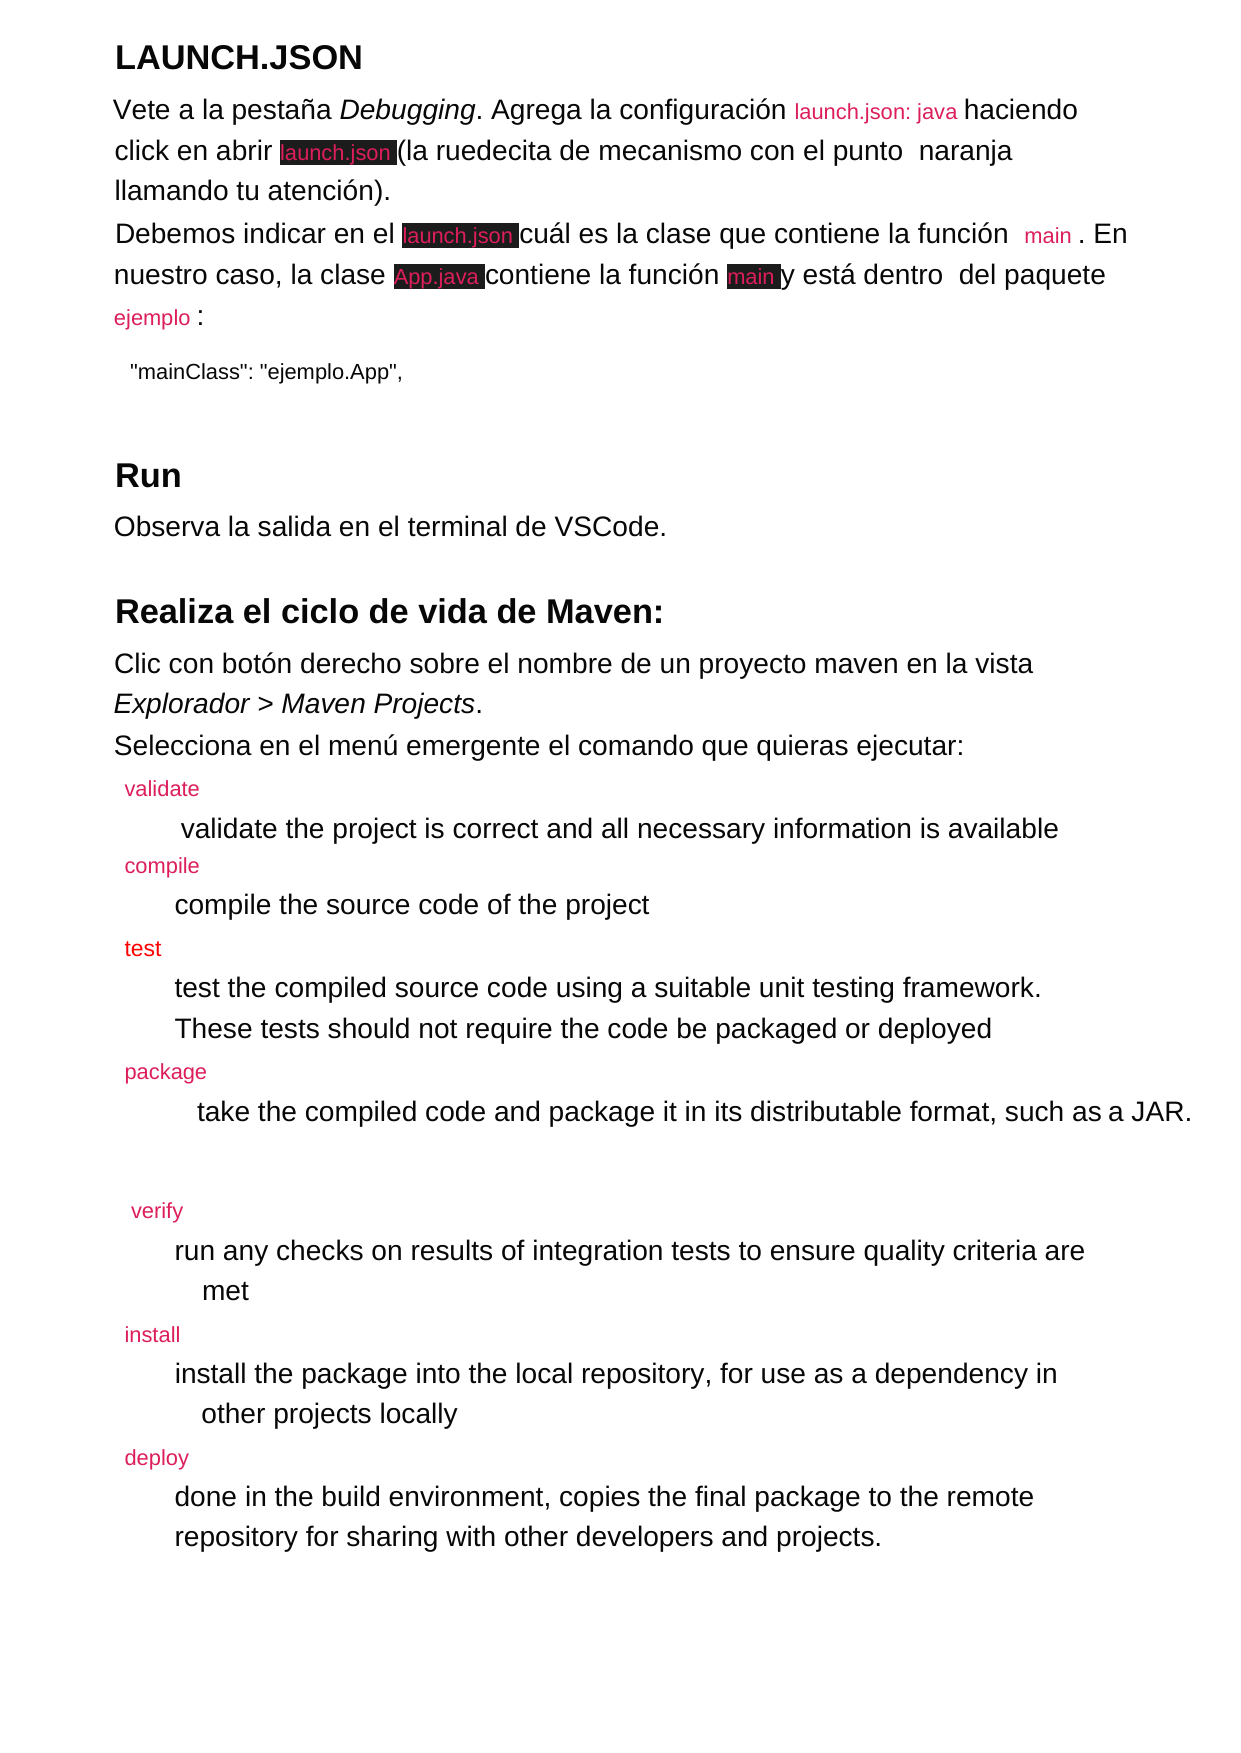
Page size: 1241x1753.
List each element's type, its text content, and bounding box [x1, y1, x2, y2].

text Realiza el ciclo de vida de Maven: [115, 591, 1201, 631]
text test [124, 934, 1201, 961]
text Debemos indicar en el launch.json cuál es la clase que contiene la función main . En nuestro caso, la clase App.java contiene la función main y está dentro del paquete ejemplo : [114, 217, 1130, 331]
text "mainClass": "ejemplo.App", [130, 359, 1201, 384]
text install the package into the local repository, for use as a dependency in other projects locally [174, 1357, 1093, 1430]
text Observa la salida en el terminal de VSCode. [114, 510, 1201, 543]
text Vete a la pestaña Debugging. Agrega la configuración launch.json: java haciendo click en abrir launch.json (la ruedecita de mecanismo con el punto naranja llamando tu atención). [113, 93, 1081, 207]
text done in the build environment, copies the final package to the remote repository for sharing with other developers and projects. [174, 1480, 1071, 1553]
text validate the project is correct and all necessary information is available compile [124, 812, 1081, 879]
text take the compiled code and package it in its distributable format, such as a JAR. [114, 1094, 1201, 1127]
text test the compiled source code using a suitable unit testing framework. These tests should not require the code be packaged or deployed [174, 971, 1079, 1044]
text validate [124, 776, 1201, 801]
text install [124, 1321, 1201, 1347]
text deploy [124, 1444, 1201, 1470]
text Clic con botón derecho sobre el nombre de un proyecto maven en la vista Explorador > Maven Projects. [113, 647, 1040, 719]
text verify [124, 1198, 1201, 1224]
text run any checks on results of integration tests to ensure quality criteria are met [174, 1234, 1123, 1307]
text package [124, 1059, 1201, 1084]
text Run [115, 455, 1201, 494]
text compile the source code of the project [174, 888, 1201, 921]
text LAUNCH.JSON [115, 37, 1201, 77]
text Selecciona en el menú emergente el comando que quieras ejecutar: [114, 729, 1201, 762]
